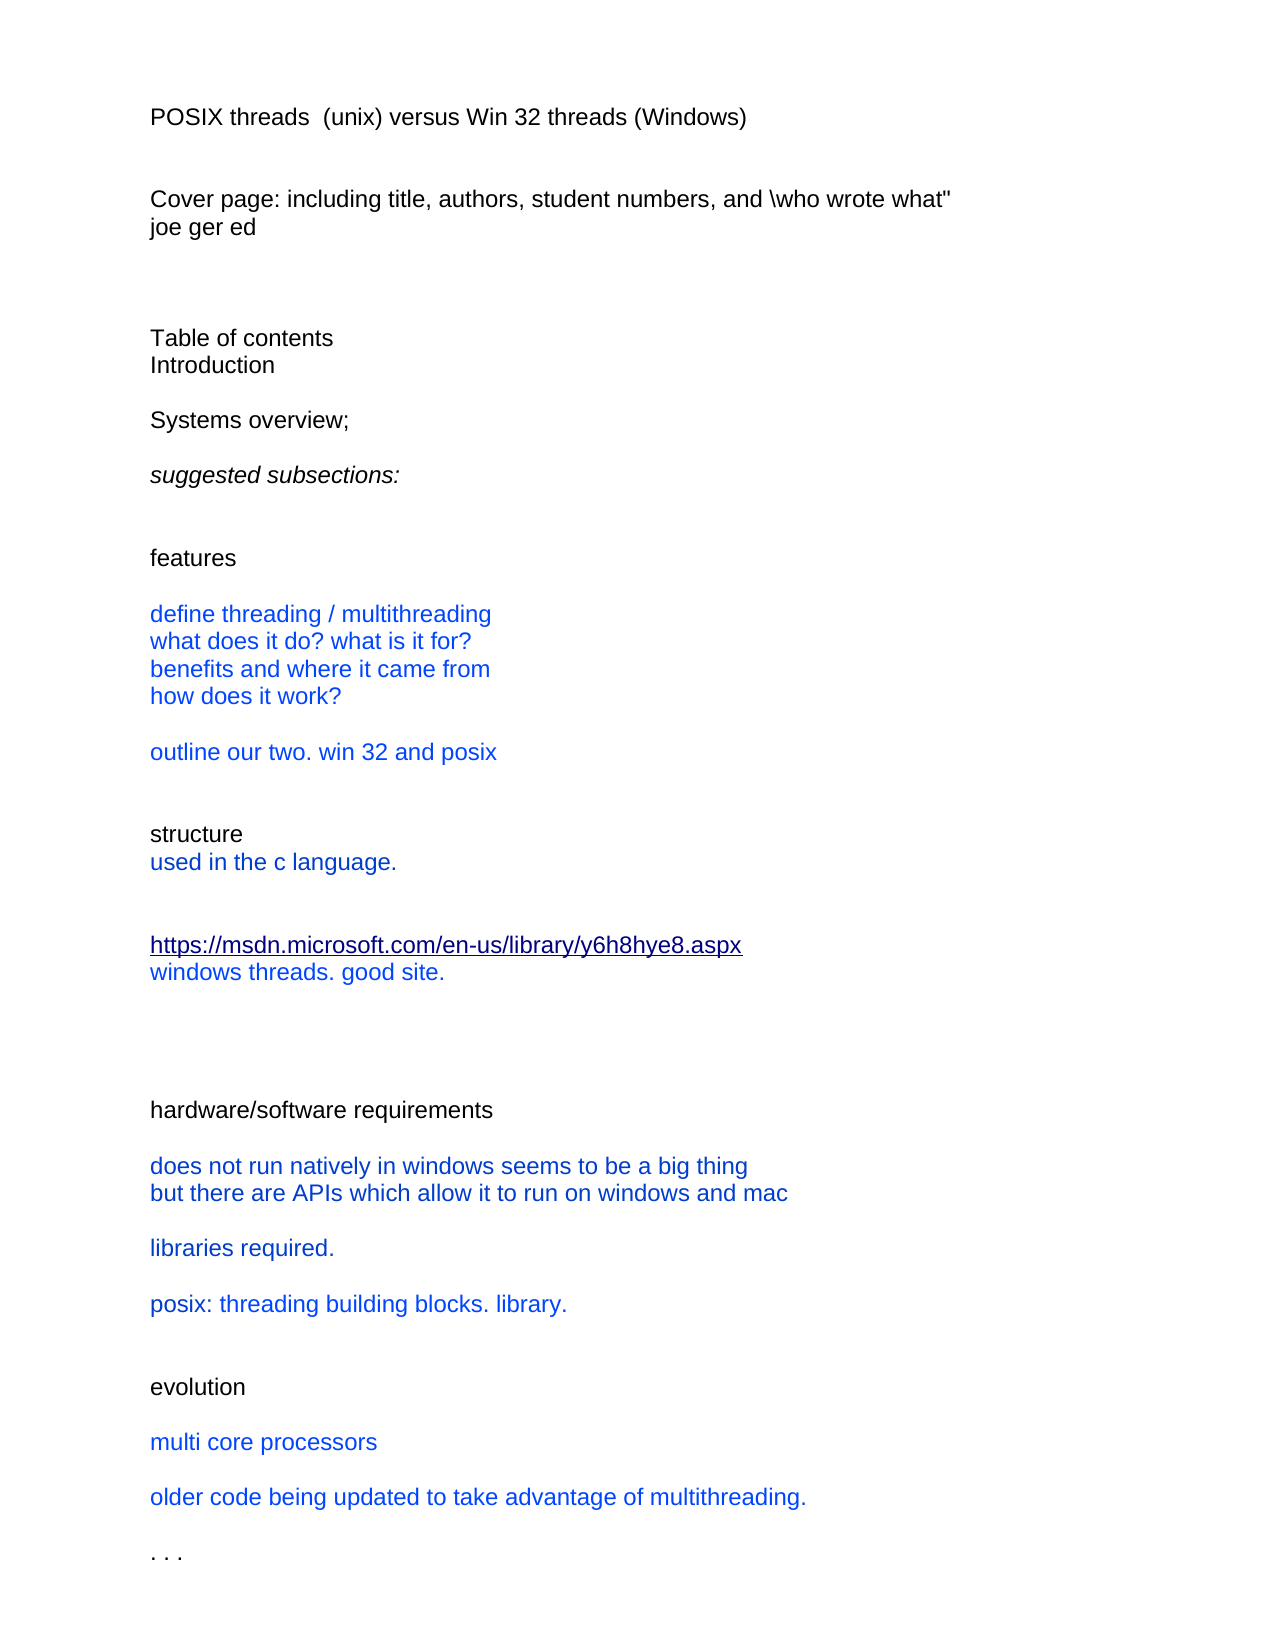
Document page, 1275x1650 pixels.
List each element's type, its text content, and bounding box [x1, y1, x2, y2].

text Table of contents [150, 323, 1125, 351]
text POSIX threads (unix) versus Win 32 threads (Windows) [150, 103, 1125, 130]
text evolution [150, 1372, 1125, 1400]
text libraries required. [150, 1234, 1125, 1262]
text define threading / multithreading [150, 599, 1125, 627]
text Systems overview; [150, 406, 1125, 434]
text https://msdn.microsoft.com/en-us/library/y6h8hye8.aspx [150, 931, 1125, 958]
text used in the c language. [150, 848, 1125, 876]
text what does it do? what is it for? [150, 627, 1125, 655]
text Introduction [150, 351, 1125, 379]
text suggested subsections: [150, 461, 1125, 489]
text posix: threading building blocks. library. [150, 1289, 1125, 1317]
text how does it work? [150, 682, 1125, 710]
text outline our two. win 32 and posix [150, 737, 1125, 765]
text hardware/software requirements [150, 1096, 1125, 1124]
text multi core processors [150, 1428, 1125, 1455]
text features [150, 544, 1125, 572]
text windows threads. good site. [150, 958, 1125, 986]
text Cover page: including title, authors, student numbers, and \who wrote what" [150, 185, 1125, 213]
text benefits and where it came from [150, 655, 1125, 682]
text . . . [150, 1538, 1125, 1566]
text structure [150, 820, 1125, 848]
text but there are APIs which allow it to run on windows and mac [150, 1179, 1125, 1207]
text joe ger ed [150, 213, 1125, 241]
text does not run natively in windows seems to be a big thing [150, 1152, 1125, 1179]
text older code being updated to take advantage of multithreading. [150, 1483, 1125, 1510]
